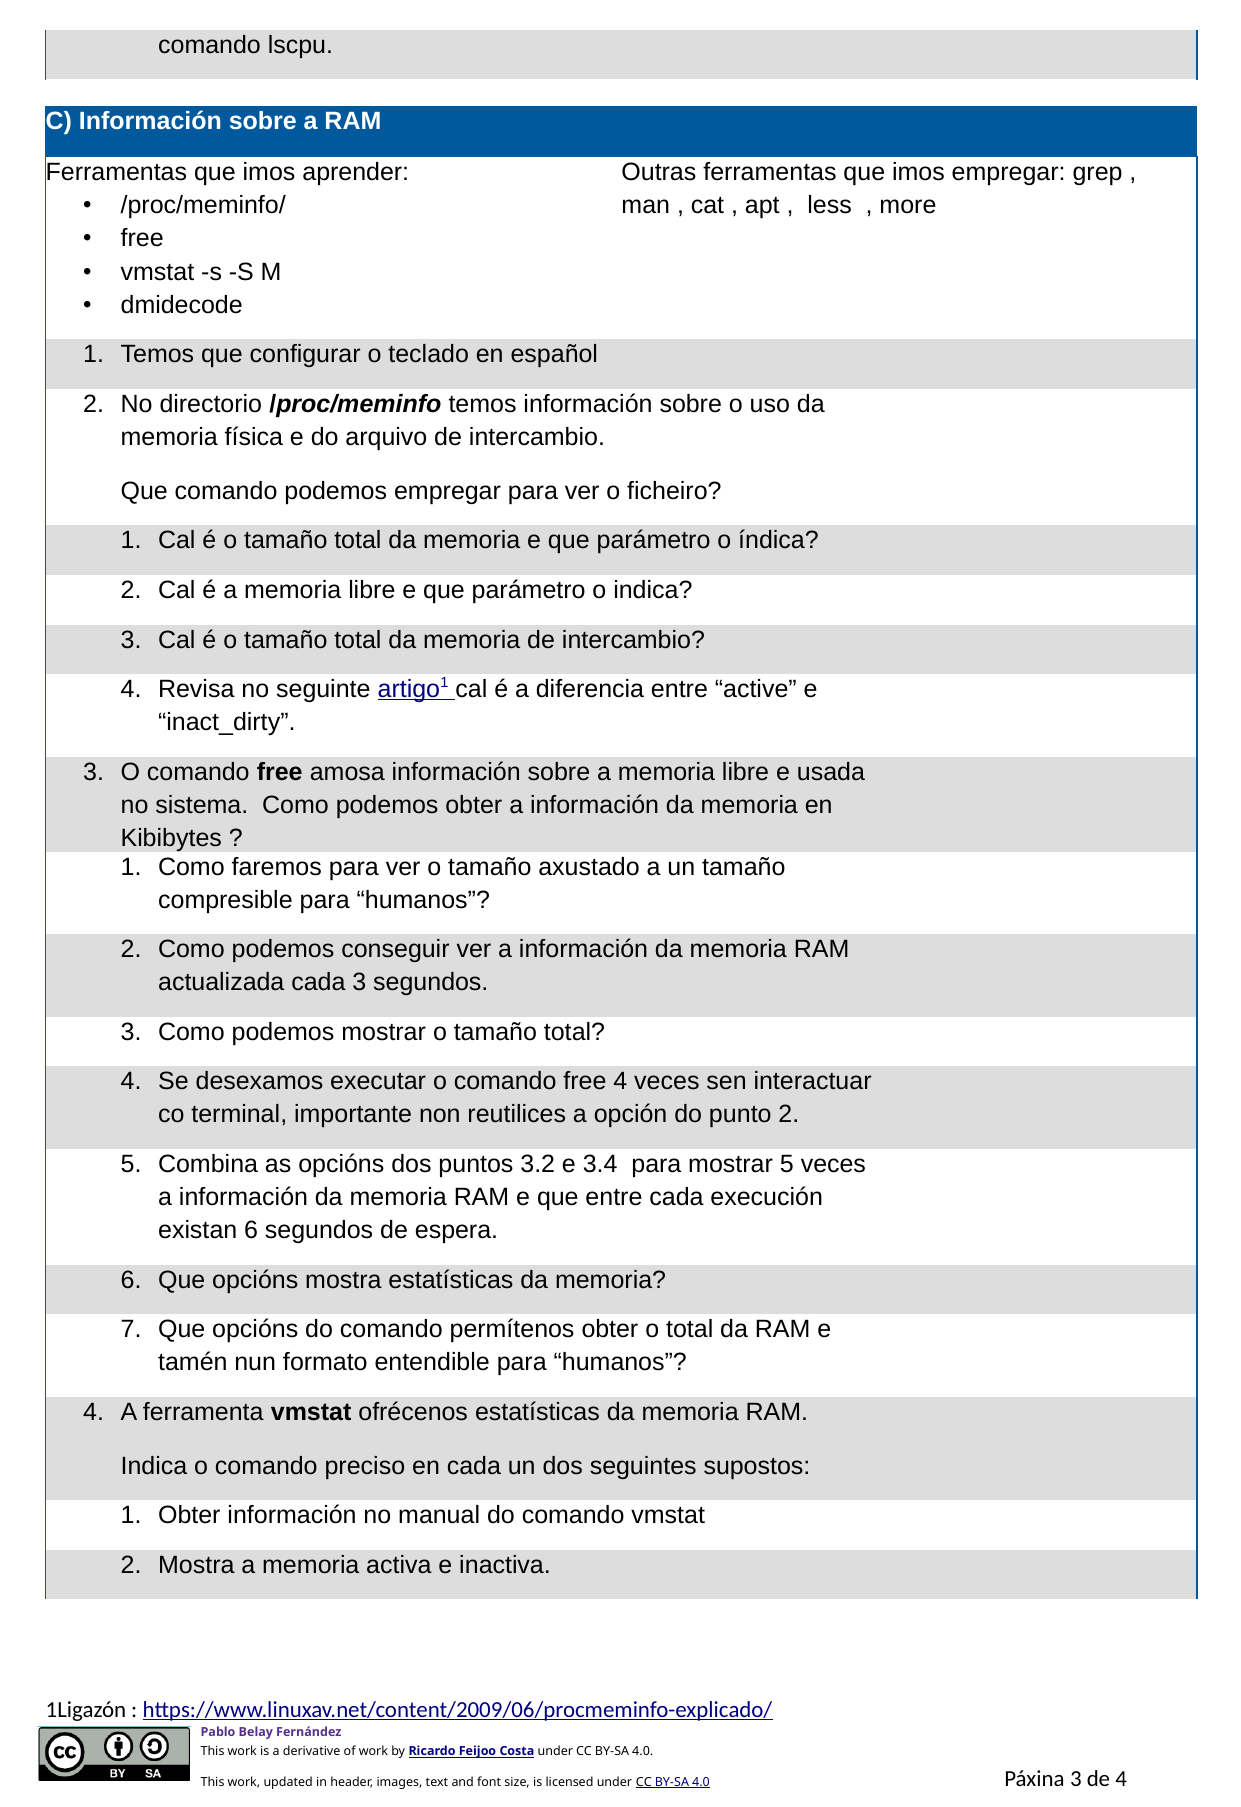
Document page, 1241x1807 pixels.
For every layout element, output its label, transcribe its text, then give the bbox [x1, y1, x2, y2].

table_cell Ferramentas que imos aprender: /proc/meminfo/ free vmstat -s -S M dmidecode [46, 157, 621, 339]
table_cell [884, 934, 1196, 1017]
table_cell [884, 1550, 1196, 1599]
table_cell Se desexamos executar o comando free 4 veces sen interactuar co terminal, importante non reutilices a opción do punto 2. [46, 1066, 884, 1149]
table_cell Temos que configurar o teclado en español [46, 339, 884, 389]
table_cell Cal é o tamaño total da memoria e que parámetro o índica? [46, 525, 884, 575]
table_cell [884, 1149, 1196, 1264]
table_cell [884, 1314, 1196, 1397]
table_cell Que opcións mostra estatísticas da memoria? [46, 1265, 884, 1314]
table_cell [884, 339, 1196, 389]
table_cell O comando free amosa información sobre a memoria libre e usada no sistema. Como podemos obter a información da memoria en Kibibytes ? [46, 757, 884, 852]
table_cell [884, 1397, 1196, 1500]
table_cell [884, 852, 1196, 934]
table_cell [884, 525, 1196, 575]
table_cell [884, 30, 1196, 79]
table_cell Combina as opcións dos puntos 3.2 e 3.4 para mostrar 5 veces a información da memoria RAM e que entre cada execución existan 6 segundos de espera. [46, 1149, 884, 1264]
table_cell [884, 1265, 1196, 1314]
table_cell Outras ferramentas que imos empregar: grep , man , cat , apt , less , more [621, 157, 1196, 339]
table_cell Mostra a memoria activa e inactiva. [46, 1550, 884, 1599]
table_cell Como faremos para ver o tamaño axustado a un tamaño compresible para “humanos”? [46, 852, 884, 934]
table_cell comando lscpu. [46, 30, 884, 79]
table_cell [884, 1017, 1196, 1066]
table_cell Cal é a memoria libre e que parámetro o indica? [46, 575, 884, 624]
table_cell [884, 1066, 1196, 1149]
table_cell [884, 1500, 1196, 1550]
table_cell [884, 757, 1196, 852]
picture [37, 1725, 191, 1783]
table_cell [884, 389, 1196, 525]
table_cell Obter información no manual do comando vmstat [46, 1500, 884, 1550]
table_cell Que opcións do comando permítenos obter o total da RAM e tamén nun formato entendible para “humanos”? [46, 1314, 884, 1397]
table_header C) Información sobre a RAM [45, 106, 1197, 156]
table_cell No directorio /proc/meminfo temos información sobre o uso da memoria física e do arquivo de intercambio. Que comando podemos empregar para ver o ficheiro? [46, 389, 884, 525]
table_cell Cal é o tamaño total da memoria de intercambio? [46, 625, 884, 674]
table_cell [884, 625, 1196, 674]
table_cell A ferramenta vmstat ofrécenos estatísticas da memoria RAM. Indica o comando preciso en cada un dos seguintes supostos: [46, 1397, 884, 1500]
table_cell Como podemos conseguir ver a información da memoria RAM actualizada cada 3 segundos. [46, 934, 884, 1017]
table_cell Revisa no seguinte artigo cal é a diferencia entre “active” e “inact_dirty”. [46, 674, 884, 757]
table_cell [884, 674, 1196, 757]
table_cell [884, 575, 1196, 624]
table_cell Como podemos mostrar o tamaño total? [46, 1017, 884, 1066]
